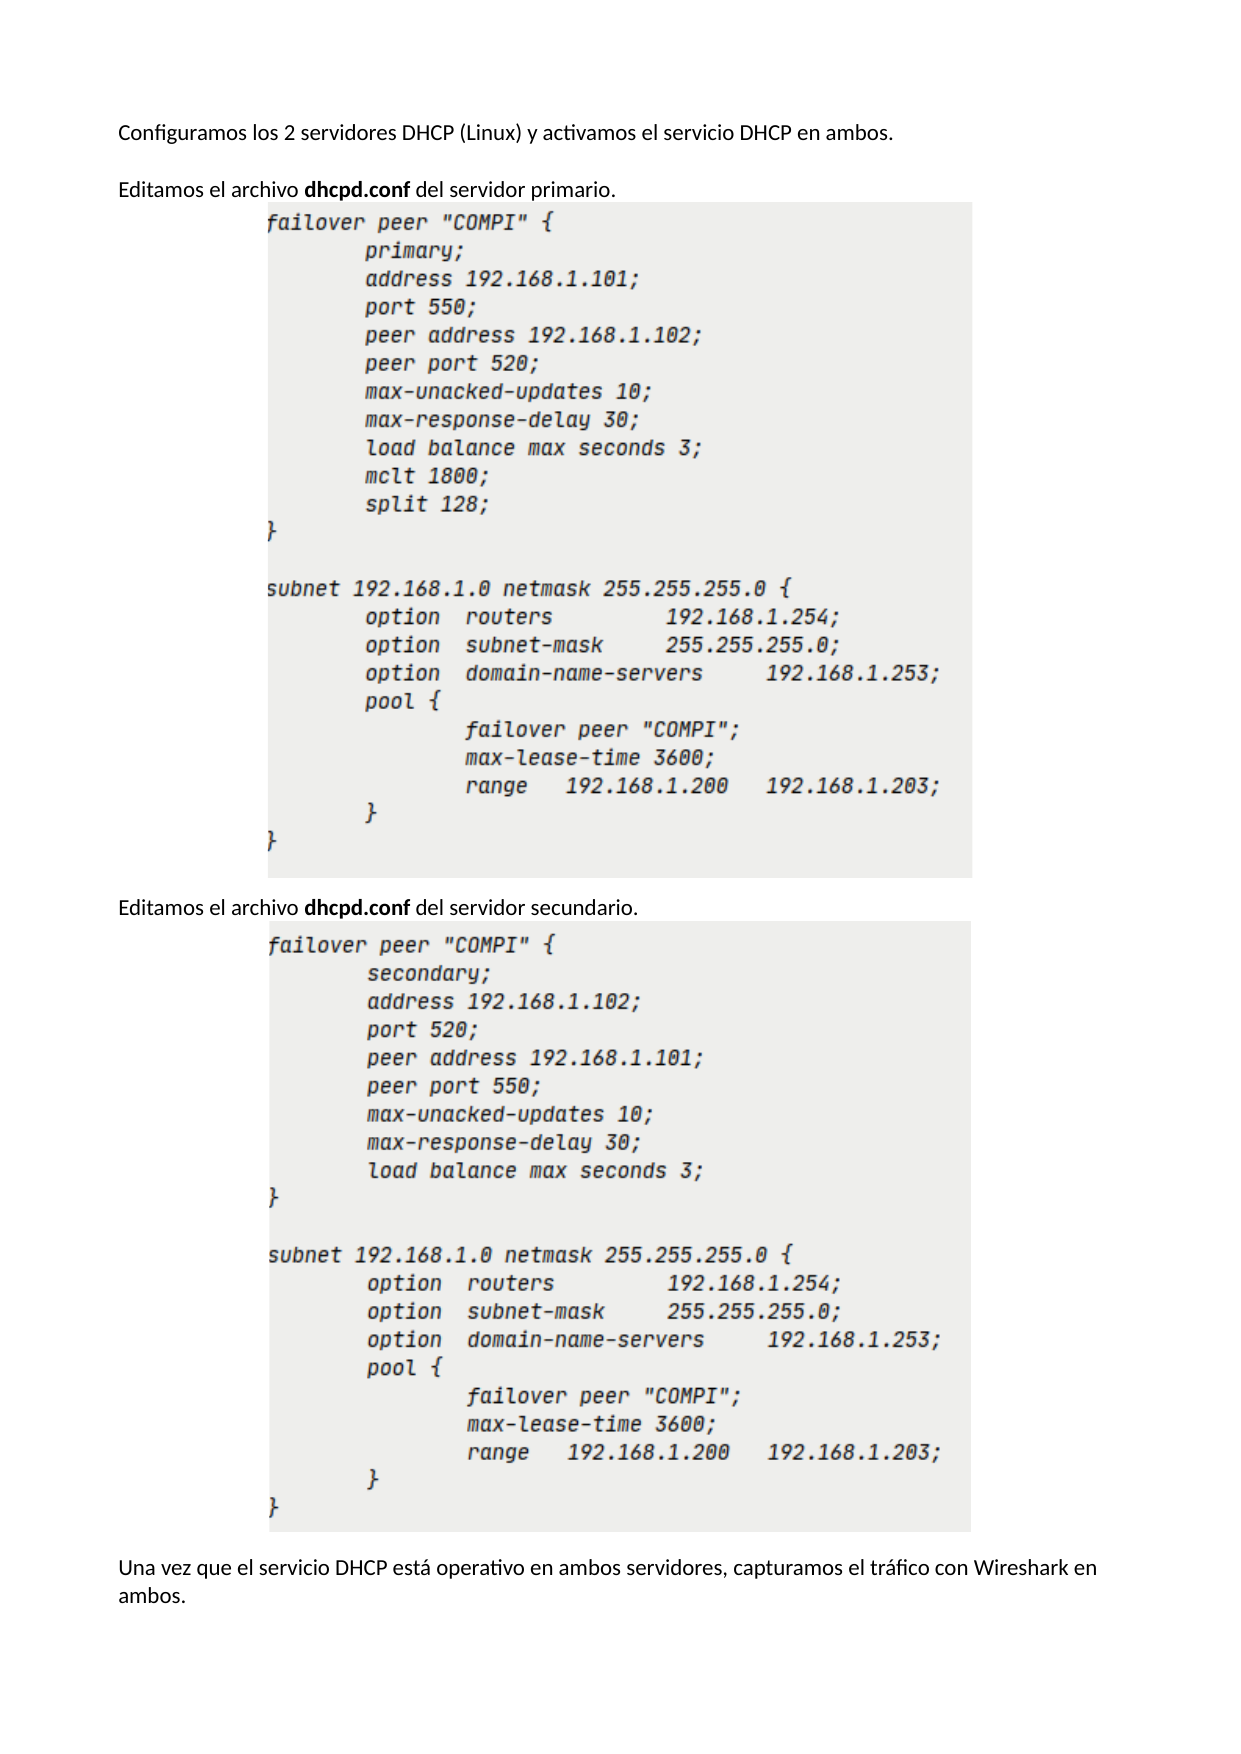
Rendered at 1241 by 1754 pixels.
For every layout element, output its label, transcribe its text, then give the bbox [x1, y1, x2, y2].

text Editamos el archivo dhcpd.conf del servidor primario. [118, 175, 1122, 203]
text Editamos el archivo dhcpd.conf del servidor secundario. [118, 893, 1122, 921]
text Configuramos los 2 servidores DHCP (Linux) y activamos el servicio DHCP en ambos. [118, 118, 1122, 146]
text Una vez que el servicio DHCP está operativo en ambos servidores, capturamos el tráfico con Wireshark en ambos. [118, 1553, 1122, 1609]
